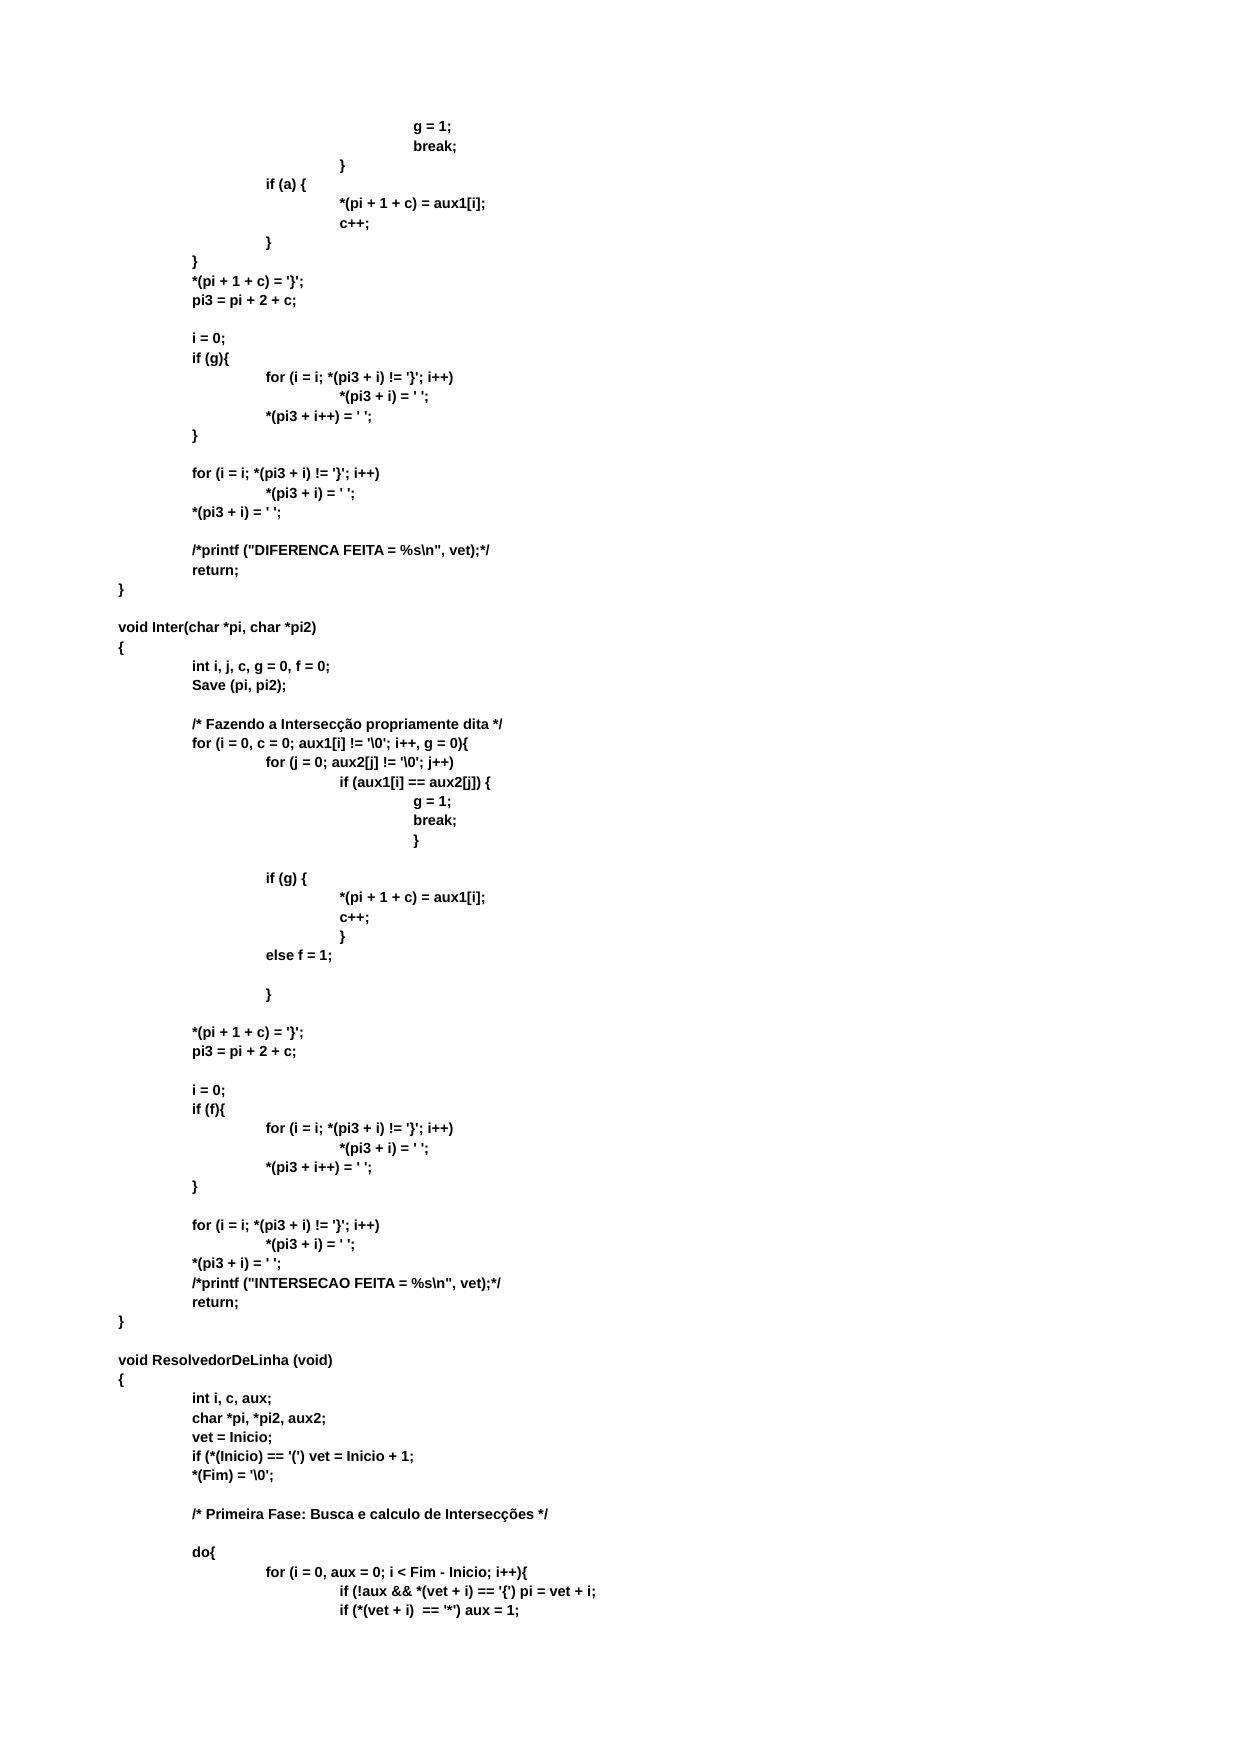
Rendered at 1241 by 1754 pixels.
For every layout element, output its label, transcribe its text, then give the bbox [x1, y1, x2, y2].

text break; [118, 137, 1122, 154]
text vet = Inicio; [118, 1428, 1122, 1445]
text /* Primeira Fase: Busca e calculo de Intersecções */ [118, 1506, 1122, 1522]
text /*printf ("DIFERENCA FEITA = %s\n", vet);*/ [118, 542, 1122, 559]
text *(pi3 + i) = ' '; [118, 1255, 1122, 1272]
text return; [118, 1294, 1122, 1310]
text void ResolvedorDeLinha (void) [118, 1351, 1122, 1368]
text *(pi + 1 + c) = '}'; [118, 1024, 1122, 1041]
text if (f){ [118, 1101, 1122, 1118]
text } [118, 253, 1122, 270]
text *(pi3 + i++) = ' '; [118, 407, 1122, 424]
text pi3 = pi + 2 + c; [118, 1043, 1122, 1060]
text { [118, 1371, 1122, 1387]
text for (i = i; *(pi3 + i) != '}'; i++) [118, 1217, 1122, 1233]
text g = 1; [118, 793, 1122, 809]
text char *pi, *pi2, aux2; [118, 1409, 1122, 1426]
text pi3 = pi + 2 + c; [118, 292, 1122, 308]
text for (i = i; *(pi3 + i) != '}'; i++) [118, 369, 1122, 385]
text { [118, 638, 1122, 655]
text } [118, 927, 1122, 944]
text /* Fazendo a Intersecção propriamente dita */ [118, 716, 1122, 732]
text Save (pi, pi2); [118, 677, 1122, 694]
text else f = 1; [118, 947, 1122, 963]
text for (j = 0; aux2[j] != '\0'; j++) [118, 754, 1122, 771]
text if (*(vet + i) == '*') aux = 1; [118, 1602, 1122, 1619]
text if (aux1[i] == aux2[j]) { [118, 773, 1122, 790]
text *(pi3 + i++) = ' '; [118, 1159, 1122, 1176]
text } [118, 985, 1122, 1002]
text if (a) { [118, 176, 1122, 193]
text i = 0; [118, 330, 1122, 347]
text } [118, 1313, 1122, 1330]
text *(pi3 + i) = ' '; [118, 503, 1122, 520]
text c++; [118, 214, 1122, 231]
text } [118, 581, 1122, 597]
text c++; [118, 908, 1122, 925]
text int i, j, c, g = 0, f = 0; [118, 658, 1122, 674]
text } [118, 157, 1122, 173]
text *(pi3 + i) = ' '; [118, 1236, 1122, 1253]
text break; [118, 812, 1122, 829]
text } [118, 234, 1122, 251]
text do{ [118, 1544, 1122, 1561]
text g = 1; [118, 118, 1122, 135]
text } [118, 1178, 1122, 1195]
text *(pi + 1 + c) = '}'; [118, 272, 1122, 289]
text i = 0; [118, 1082, 1122, 1098]
text if (g){ [118, 349, 1122, 366]
text *(pi3 + i) = ' '; [118, 1139, 1122, 1156]
text int i, c, aux; [118, 1390, 1122, 1407]
text *(pi + 1 + c) = aux1[i]; [118, 195, 1122, 212]
text void Inter(char *pi, char *pi2) [118, 619, 1122, 636]
text *(pi3 + i) = ' '; [118, 388, 1122, 405]
text for (i = 0, c = 0; aux1[i] != '\0'; i++, g = 0){ [118, 735, 1122, 752]
text for (i = 0, aux = 0; i < Fim - Inicio; i++){ [118, 1563, 1122, 1580]
text *(pi3 + i) = ' '; [118, 484, 1122, 501]
text /*printf ("INTERSECAO FEITA = %s\n", vet);*/ [118, 1274, 1122, 1291]
text } [118, 426, 1122, 443]
text if (g) { [118, 870, 1122, 886]
text if (!aux && *(vet + i) == '{') pi = vet + i; [118, 1583, 1122, 1599]
text for (i = i; *(pi3 + i) != '}'; i++) [118, 465, 1122, 482]
text return; [118, 561, 1122, 578]
text for (i = i; *(pi3 + i) != '}'; i++) [118, 1120, 1122, 1137]
text if (*(Inicio) == '(') vet = Inicio + 1; [118, 1448, 1122, 1464]
text } [118, 831, 1122, 848]
text *(Fim) = '\0'; [118, 1467, 1122, 1484]
text *(pi + 1 + c) = aux1[i]; [118, 889, 1122, 906]
